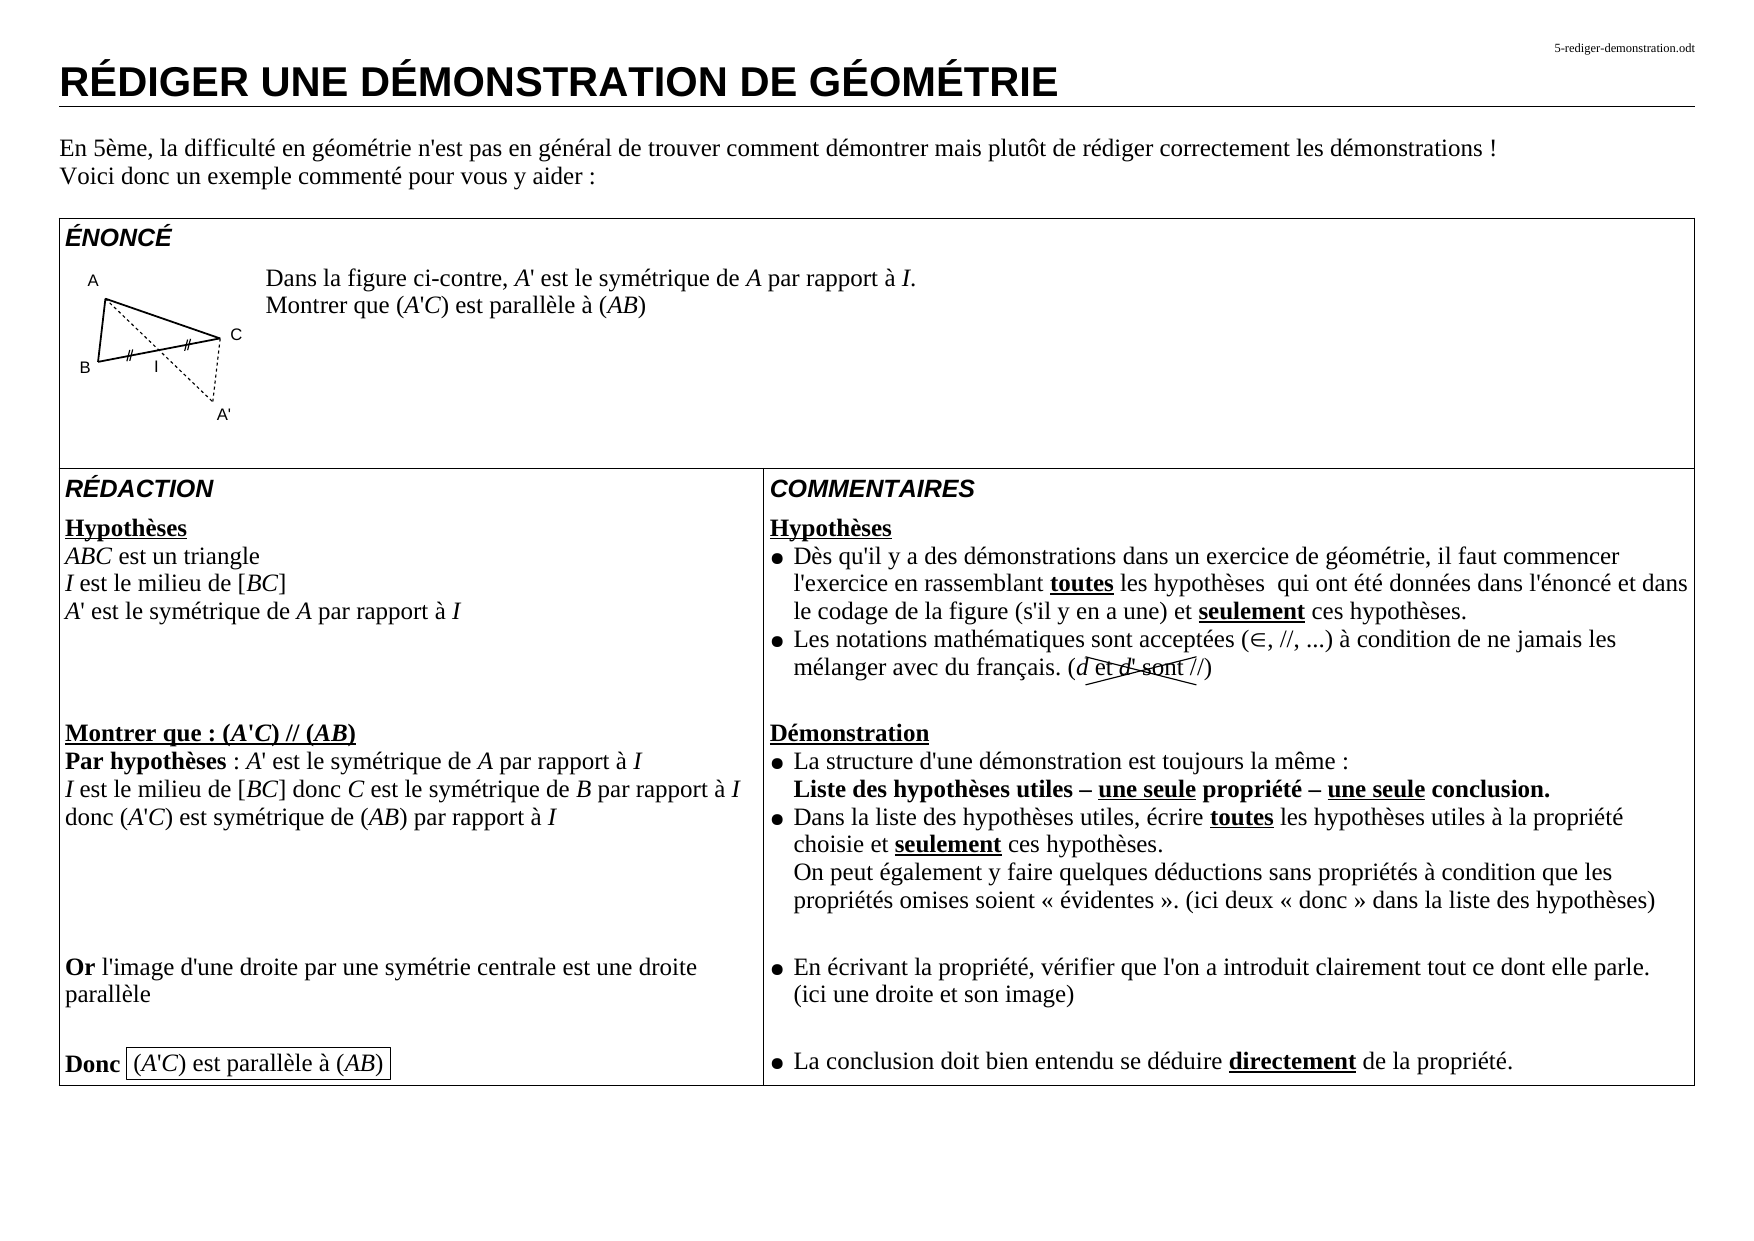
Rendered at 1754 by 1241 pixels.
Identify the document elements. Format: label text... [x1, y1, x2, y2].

table_header [260, 219, 1694, 258]
table_cell Hypothèses ABC est un triangle I est le milieu de [BC] A' est le symétrique de A par rapport à I [60, 508, 763, 714]
table_cell Montrer que : (A'C) // (AB) Par hypothèses : A' est le symétrique de A par rapport à I I est le milieu de [BC] donc C est le symétrique de B par rapport à I donc (A'C) est symétrique de (AB) par rapport à I [60, 714, 763, 947]
text Rédiger une démonstration de géométrie [59, 59, 1695, 106]
table_header ÉNONCÉ [60, 219, 259, 258]
table_cell Donc [60, 1041, 763, 1085]
table_header COMMENTAIRES [764, 469, 1694, 508]
table_cell En écrivant la propriété, vérifier que l'on a introduit clairement tout ce dont elle parle. (ici une droite et son image) [764, 947, 1694, 1041]
table_cell Hypothèses Dès qu'il y a des démonstrations dans un exercice de géométrie, il faut commencer l'exercice en rassemblant toutes les hypothèses qui ont été données dans l'énoncé et dans le codage de la figure (s'il y en a une) et seulement ces hypothèses. Les notations mathématiques sont acceptées (∈, //, ...) à condition de ne jamais les mélanger avec du français. (d et d' sont //) [764, 508, 1694, 714]
table_cell [60, 258, 259, 468]
text Voici donc un exemple commenté pour vous y aider : [59, 162, 1695, 190]
table_cell Dans la figure ci-contre, A' est le symétrique de A par rapport à I. Montrer que (A'C) est parallèle à (AB) [260, 258, 1694, 468]
table_cell Démonstration La structure d'une démonstration est toujours la même : Liste des hypothèses utiles – une seule propriété – une seule conclusion. Dans la liste des hypothèses utiles, écrire toutes les hypothèses utiles à la propriété choisie et seulement ces hypothèses. On peut également y faire quelques déductions sans propriétés à condition que les propriétés omises soient « évidentes ». (ici deux « donc » dans la liste des hypothèses) [764, 714, 1694, 947]
table_cell Or l'image d'une droite par une symétrie centrale est une droite parallèle [60, 947, 763, 1041]
text En 5ème, la difficulté en géométrie n'est pas en général de trouver comment démontrer mais plutôt de rédiger correctement les démonstrations ! [59, 134, 1695, 162]
table_header RÉDACTION [60, 469, 763, 508]
table_cell La conclusion doit bien entendu se déduire directement de la propriété. [764, 1041, 1694, 1085]
